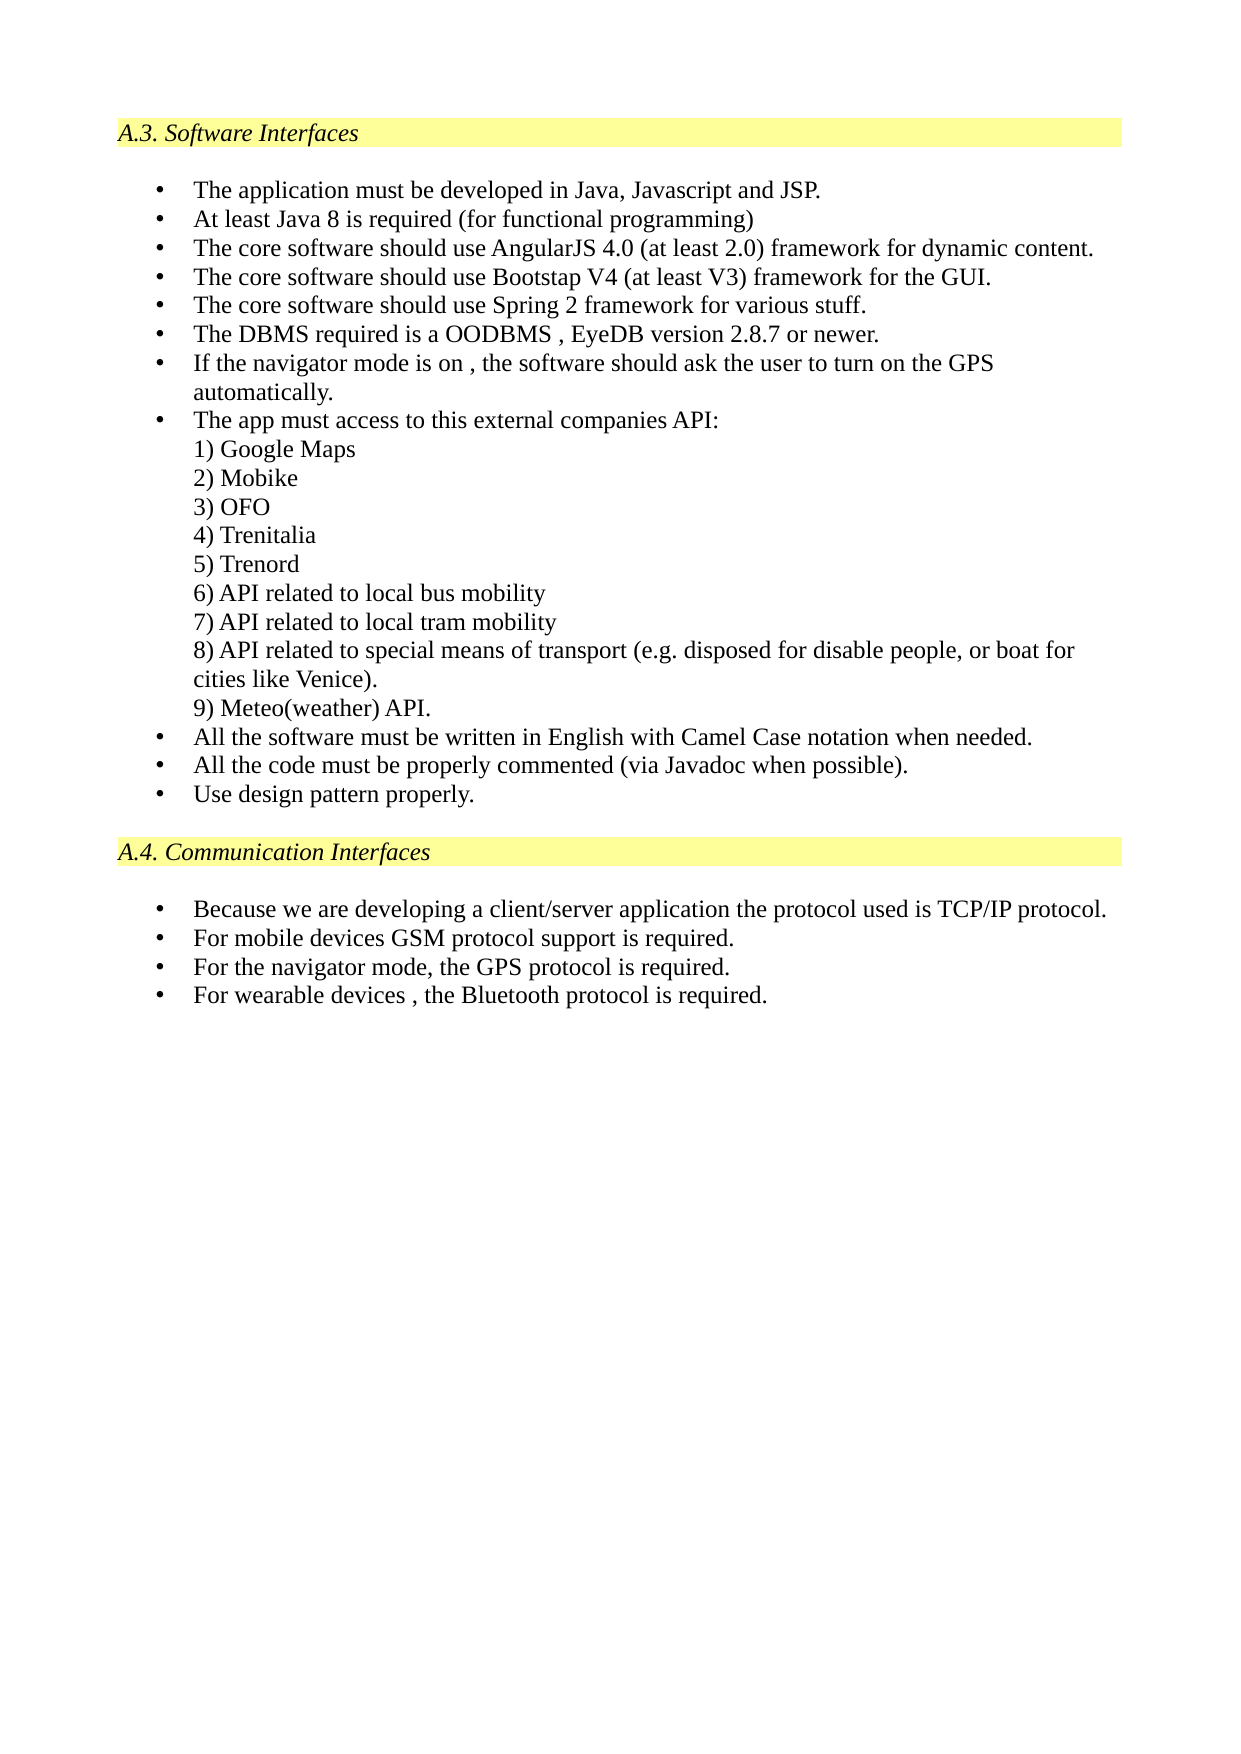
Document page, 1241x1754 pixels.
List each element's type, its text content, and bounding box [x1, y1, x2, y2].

text A.4. Communication Interfaces [118, 837, 1122, 866]
list The core software should use Bootstap V4 (at least V3) framework for the GUI. [156, 262, 1122, 291]
list All the software must be written in English with Camel Case notation when needed. [156, 722, 1122, 751]
list Use design pattern properly. [156, 779, 1122, 808]
list The DBMS required is a OODBMS , EyeDB version 2.8.7 or newer. [156, 319, 1122, 348]
list All the code must be properly commented (via Javadoc when possible). [156, 751, 1122, 779]
list 1) Google Maps 2) Mobike 3) OFO [156, 434, 1122, 521]
list The application must be developed in Java, Javascript and JSP. [156, 176, 1122, 204]
list For the navigator mode, the GPS protocol is required. [156, 952, 1122, 981]
list If the navigator mode is on , the software should ask the user to turn on the GPS automatically. [156, 348, 1122, 406]
list 4) Trenitalia 5) Trenord 6) API related to local bus mobility 7) API related to local tram mobility 8) API related to special means of transport (e.g. disposed for disable people, or boat for cities like Venice). 9) Meteo(weather) API. [156, 521, 1122, 722]
list The core software should use AngularJS 4.0 (at least 2.0) framework for dynamic content. [156, 233, 1122, 262]
list Because we are developing a client/server application the protocol used is TCP/IP protocol. [156, 894, 1122, 923]
text A.3. Software Interfaces [118, 118, 1122, 147]
list For mobile devices GSM protocol support is required. [156, 923, 1122, 952]
list The core software should use Spring 2 framework for various stuff. [156, 291, 1122, 319]
list The app must access to this external companies API: [156, 406, 1122, 434]
list For wearable devices , the Bluetooth protocol is required. [156, 981, 1122, 1009]
list At least Java 8 is required (for functional programming) [156, 204, 1122, 233]
